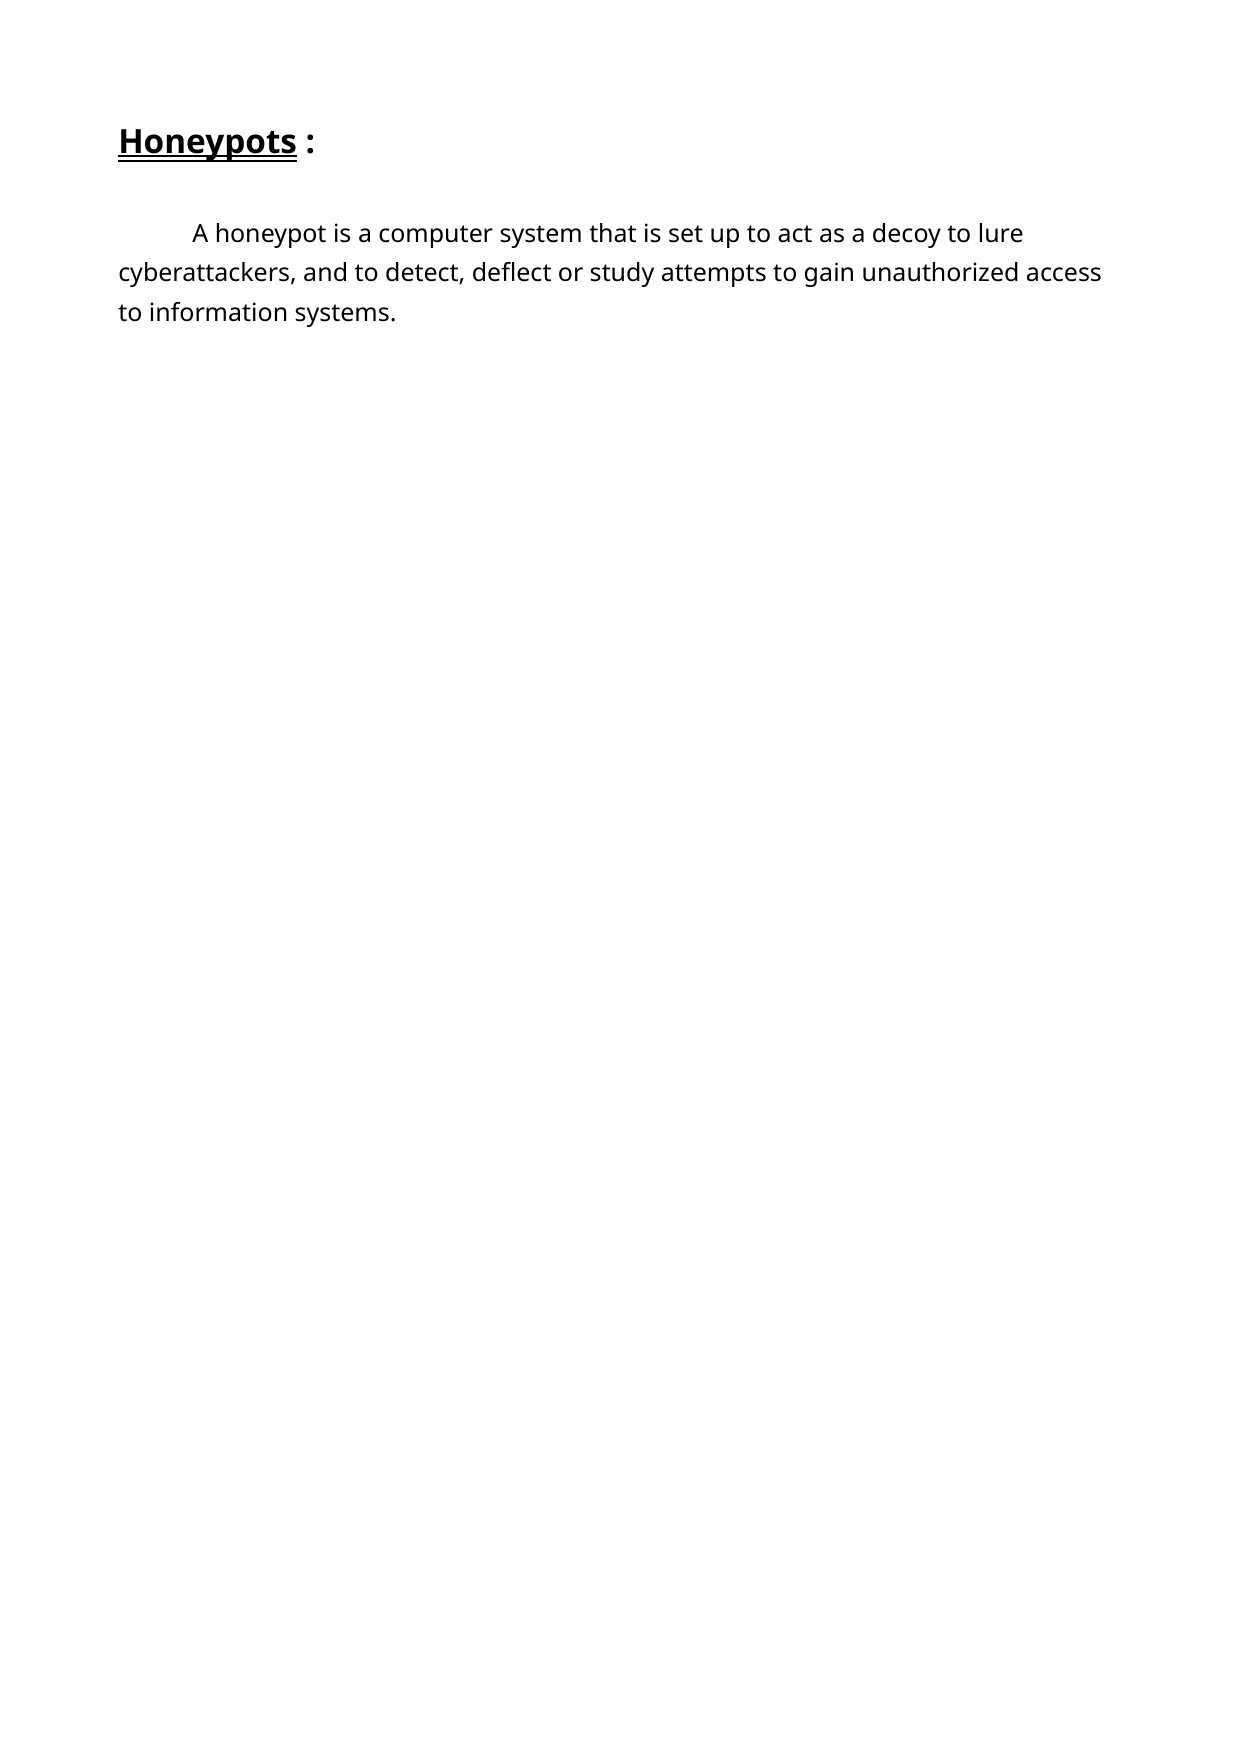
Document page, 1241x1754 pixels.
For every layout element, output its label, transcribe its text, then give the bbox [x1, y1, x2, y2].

text A honeypot is a computer system that is set up to act as a decoy to lure cyberattackers, and to detect, deflect or study attempts to gain unauthorized access to information systems. [118, 216, 1122, 328]
text Honeypots : [118, 118, 1122, 163]
